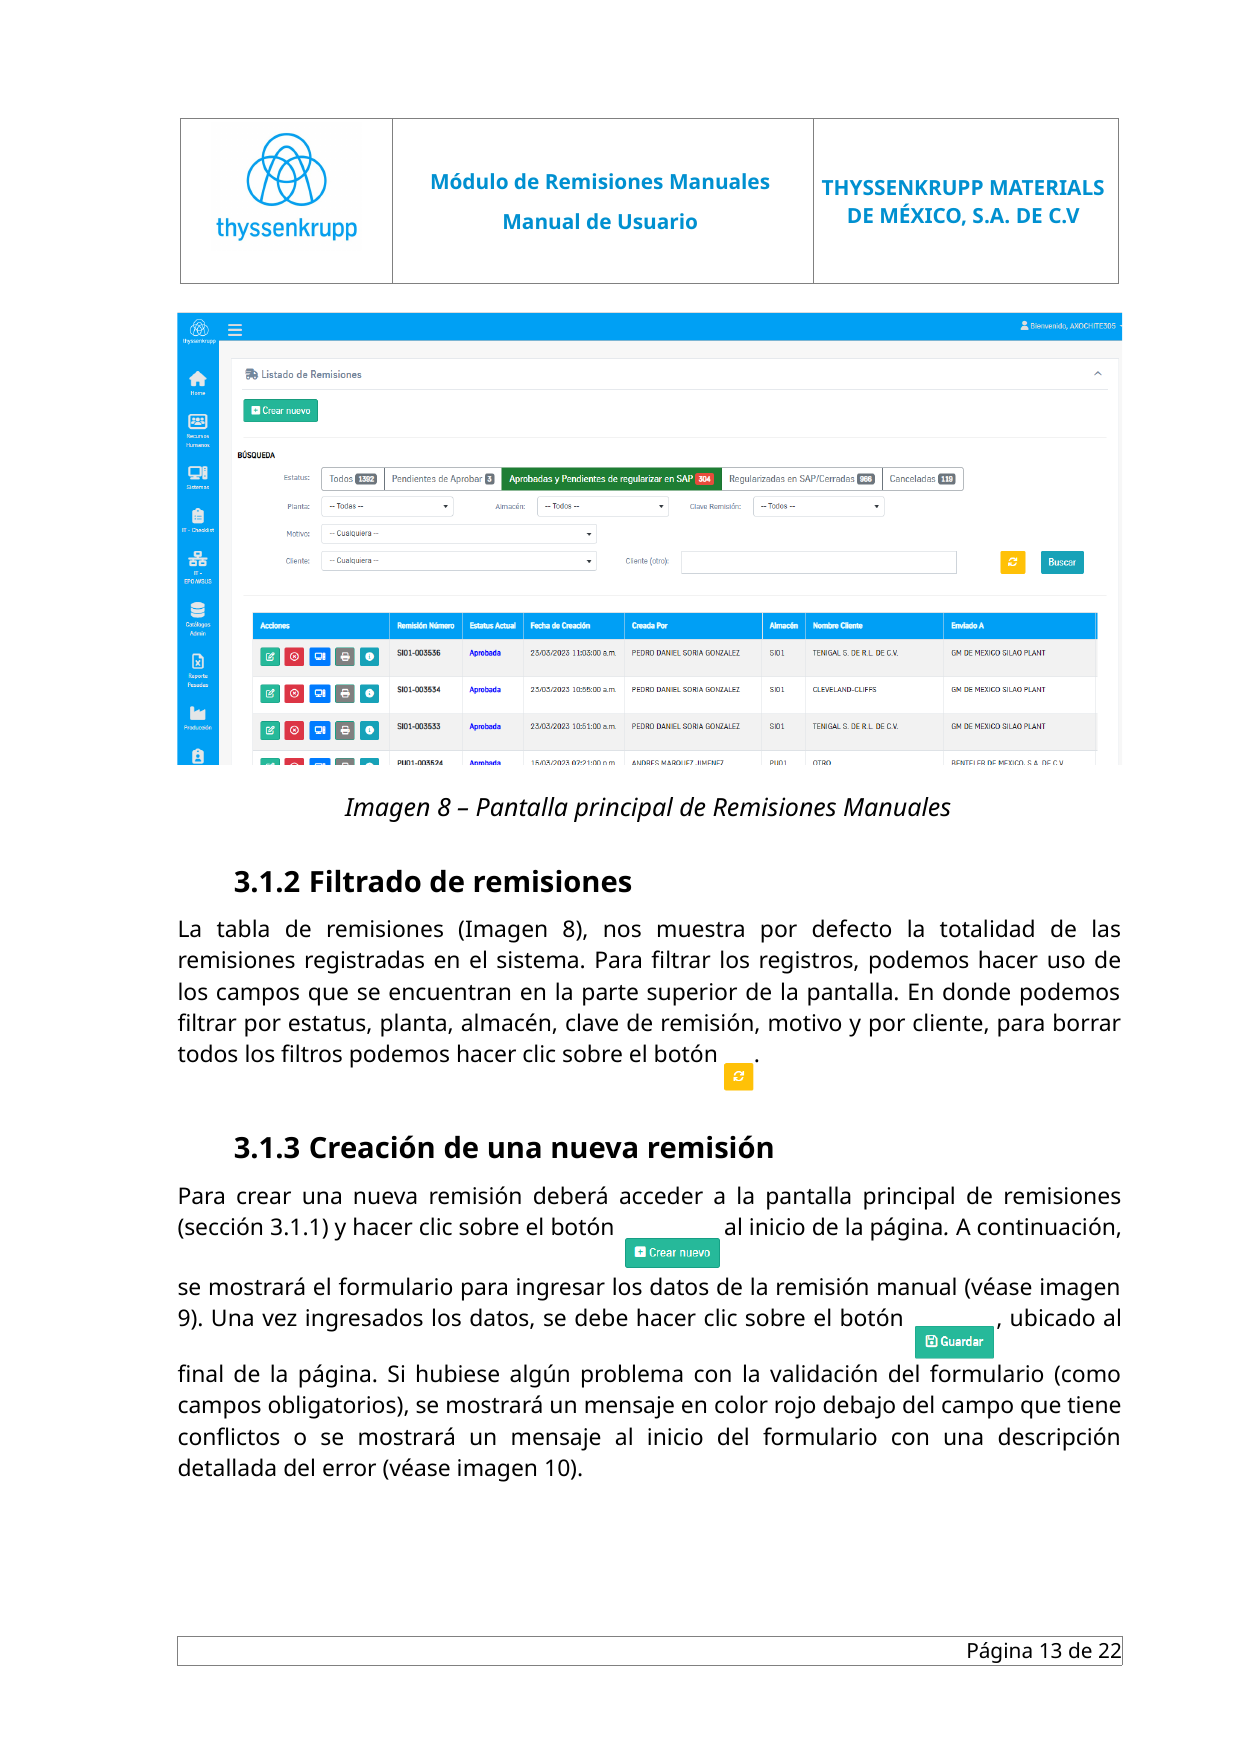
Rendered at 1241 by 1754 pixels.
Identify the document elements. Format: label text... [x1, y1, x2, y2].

subtitle Filtrado de remisiones [233, 861, 1122, 901]
text Para crear una nueva remisión deberá acceder a la pantalla principal de remisiones (sección 3.1.1) y hacer clic sobre el botón al inicio de la página. A continuación, se mostrará el formulario para ingresar los datos de la remisión manual (véase imagen 9). Una vez ingresados los datos, se debe hacer clic sobre el botón , ubicado al final de la página. Si hubiese algún problema con la validación del formulario (como campos obligatorios), se mostrará un mensaje en color rojo debajo del campo que tiene conflictos o se mostrará un mensaje al inicio del formulario con una descripción detallada del error (véase imagen 10). [177, 1180, 1122, 1483]
subtitle Creación de una nueva remisión [233, 1128, 1122, 1167]
text Imagen 8 – Pantalla principal de Remisiones Manuales [177, 789, 1122, 823]
text La tabla de remisiones (Imagen 8), nos muestra por defecto la totalidad de las remisiones registradas en el sistema. Para filtrar los registros, podemos hacer uso de los campos que se encuentran en la parte superior de la pantalla. En donde podemos filtrar por estatus, planta, almacén, clave de remisión, motivo y por cliente, para borrar todos los filtros podemos hacer clic sobre el botón . [177, 913, 1122, 1090]
